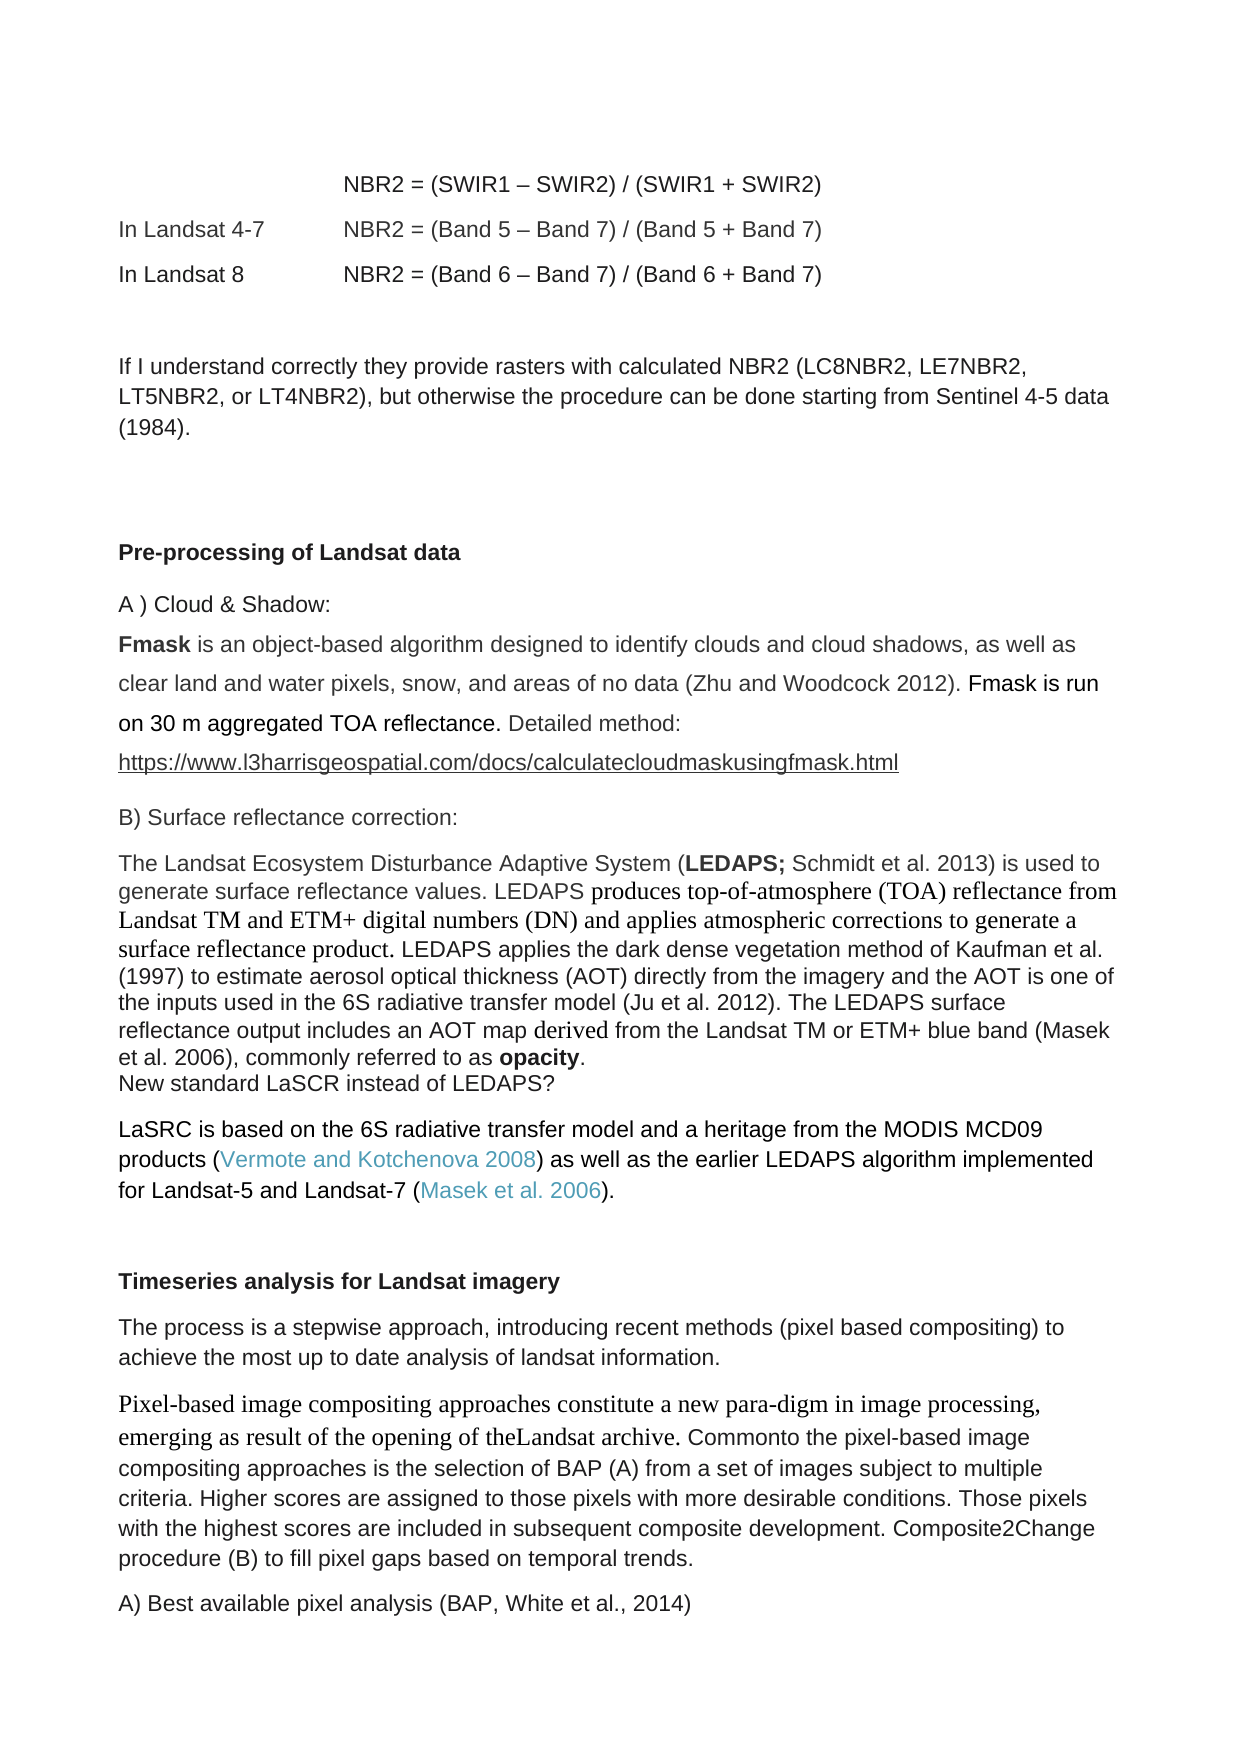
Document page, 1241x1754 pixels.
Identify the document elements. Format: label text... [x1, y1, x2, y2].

text In Landsat 8 NBR2 = (Band 6 – Band 7) / (Band 6 + Band 7) [118, 261, 1122, 288]
text A ) Cloud & Shadow: [118, 591, 1122, 617]
text Pre-processing of Landsat data [118, 538, 1122, 565]
text Fmask is an object-based algorithm designed to identify clouds and cloud shadows, as well as clear land and water pixels, snow, and areas of no data (Zhu and Woodcock 2012). Fmask is run on 30 m aggregated TOA reflectance. Detailed method: https://www.l3harrisgeospatial.com/docs/calculatecloudmaskusingfmask.html [118, 631, 1122, 775]
text New standard LaSCR instead of LEDAPS? [118, 1070, 1122, 1097]
text A) Best available pixel analysis (BAP, White et al., 2014) [118, 1590, 1122, 1617]
text The process is a stepwise approach, introducing recent methods (pixel based compositing) to achieve the most up to date analysis of landsat information. [118, 1314, 1122, 1371]
text Timeseries analysis for Landsat imagery [118, 1268, 1122, 1295]
text The Landsat Ecosystem Disturbance Adaptive System (LEDAPS; Schmidt et al. 2013) is used to generate surface reflectance values. LEDAPS produces top-of-atmosphere (TOA) reflectance from Landsat TM and ETM+ digital numbers (DN) and applies atmospheric corrections to generate a surface reflectance product. LEDAPS applies the dark dense vegetation method of Kaufman et al. (1997) to estimate aerosol optical thickness (AOT) directly from the imagery and the AOT is one of the inputs used in the 6S radiative transfer model (Ju et al. 2012). The LEDAPS surface reflectance output includes an AOT map derived from the Landsat TM or ETM+ blue band (Masek et al. 2006), commonly referred to as opacity. [118, 850, 1122, 1070]
text LaSRC is based on the 6S radiative transfer model and a heritage from the MODIS MCD09 products (Vermote and Kotchenova 2008) as well as the earlier LEDAPS algorithm implemented for Landsat-5 and Landsat-7 (Masek et al. 2006). [118, 1116, 1122, 1203]
text B) Surface reflectance correction: [118, 804, 1122, 831]
text Pixel-based image compositing approaches constitute a new para-digm in image processing, emerging as result of the opening of theLandsat archive. Commonto the pixel-based image compositing approaches is the selection of BAP (A) from a set of images subject to multiple criteria. Higher scores are assigned to those pixels with more desirable conditions. Those pixels with the highest scores are included in subsequent composite development. Composite2Change procedure (B) to fill pixel gaps based on temporal trends. [118, 1389, 1122, 1572]
text If I understand correctly they provide rasters with calculated NBR2 (LC8NBR2, LE7NBR2, LT5NBR2, or LT4NBR2), but otherwise the procedure can be done starting from Sentinel 4-5 data (1984). [118, 353, 1122, 440]
text NBR2 = (SWIR1 – SWIR2) / (SWIR1 + SWIR2) [118, 171, 1122, 197]
text In Landsat 4-7 NBR2 = (Band 5 – Band 7) / (Band 5 + Band 7) [118, 216, 1122, 242]
